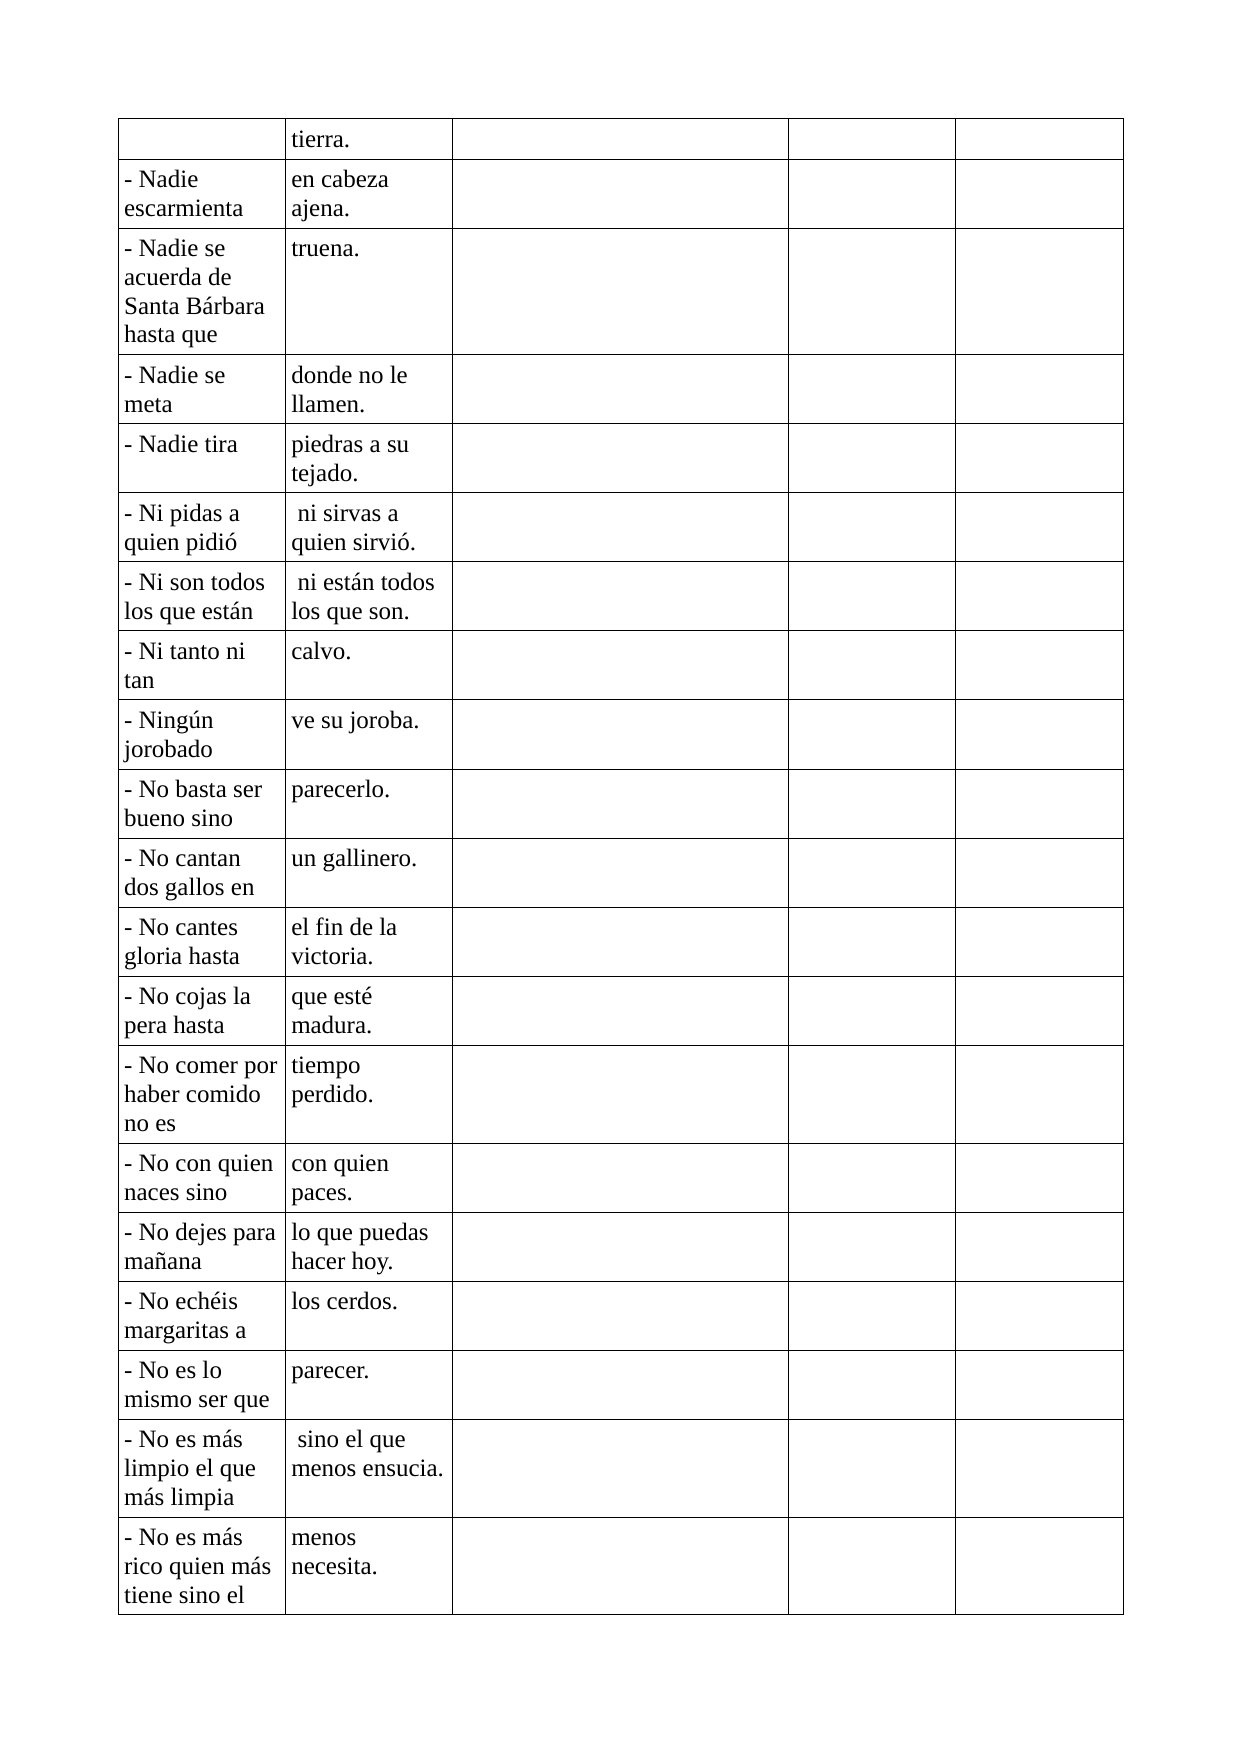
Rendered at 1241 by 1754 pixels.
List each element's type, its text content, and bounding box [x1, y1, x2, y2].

table_cell parecerlo. [286, 770, 452, 837]
table_cell [453, 562, 788, 630]
table_cell ni están todos los que son. [286, 562, 452, 630]
table_cell [956, 631, 1123, 699]
table_cell [789, 493, 955, 561]
table_cell - No echéis margaritas a [119, 1282, 285, 1350]
table_cell [956, 562, 1123, 630]
table_cell [789, 1282, 955, 1350]
table_cell [453, 160, 788, 227]
table_cell - No cantes gloria hasta [119, 908, 285, 976]
table_cell un gallinero. [286, 839, 452, 907]
table_cell - No cantan dos gallos en [119, 839, 285, 907]
table_cell con quien paces. [286, 1144, 452, 1212]
table_cell [453, 493, 788, 561]
table_cell - No es lo mismo ser que [119, 1351, 285, 1419]
table_cell que esté madura. [286, 977, 452, 1045]
table_cell [453, 1282, 788, 1350]
table_cell [789, 770, 955, 837]
table_cell [789, 229, 955, 354]
table_cell lo que puedas hacer hoy. [286, 1213, 452, 1281]
table_cell [789, 839, 955, 907]
table_cell [956, 700, 1123, 768]
table_cell [453, 1518, 788, 1614]
table_cell parecer. [286, 1351, 452, 1419]
table_cell [789, 1420, 955, 1517]
table_cell [789, 160, 955, 227]
table_cell - No comer por haber comido no es [119, 1046, 285, 1142]
table_cell [789, 119, 955, 158]
table_cell [789, 562, 955, 630]
table_cell [453, 424, 788, 492]
table_cell - No es más limpio el que más limpia [119, 1420, 285, 1517]
table_cell [956, 1420, 1123, 1517]
table_cell - Nadie se meta [119, 355, 285, 423]
table_cell - Ningún jorobado [119, 700, 285, 768]
table_cell - Ni tanto ni tan [119, 631, 285, 699]
table_cell [453, 1213, 788, 1281]
table_cell [956, 1144, 1123, 1212]
table_cell el fin de la victoria. [286, 908, 452, 976]
table_cell sino el que menos ensucia. [286, 1420, 452, 1517]
table_cell [956, 493, 1123, 561]
table_cell [453, 908, 788, 976]
table_cell los cerdos. [286, 1282, 452, 1350]
table_cell - No con quien naces sino [119, 1144, 285, 1212]
table_cell ni sirvas a quien sirvió. [286, 493, 452, 561]
table_cell [453, 1420, 788, 1517]
table_cell [453, 119, 788, 158]
table_cell calvo. [286, 631, 452, 699]
table_cell [956, 839, 1123, 907]
table_cell [956, 424, 1123, 492]
table_cell - No es más rico quien más tiene sino el [119, 1518, 285, 1614]
table_cell [453, 1046, 788, 1142]
table_cell menos necesita. [286, 1518, 452, 1614]
table_cell [956, 770, 1123, 837]
table_cell [956, 1046, 1123, 1142]
table_cell [453, 839, 788, 907]
table_cell [789, 1046, 955, 1142]
table_cell [789, 977, 955, 1045]
table_cell [453, 1351, 788, 1419]
table_cell - Nadie tira [119, 424, 285, 492]
table_cell [956, 160, 1123, 227]
table_cell [956, 977, 1123, 1045]
table_cell [453, 700, 788, 768]
table_cell [453, 229, 788, 354]
table_cell truena. [286, 229, 452, 354]
table_cell [789, 1144, 955, 1212]
table_cell - Nadie escarmienta [119, 160, 285, 227]
table_cell [789, 1351, 955, 1419]
table_cell donde no le llamen. [286, 355, 452, 423]
table_cell piedras a su tejado. [286, 424, 452, 492]
table_cell - No basta ser bueno sino [119, 770, 285, 837]
table_cell [453, 770, 788, 837]
table_cell [956, 119, 1123, 158]
table_cell [956, 229, 1123, 354]
table_cell [453, 1144, 788, 1212]
table_cell - Nadie se acuerda de Santa Bárbara hasta que [119, 229, 285, 354]
table_cell [453, 355, 788, 423]
table_cell - No dejes para mañana [119, 1213, 285, 1281]
table_cell [789, 700, 955, 768]
table_cell [956, 1213, 1123, 1281]
table_cell [789, 424, 955, 492]
table_cell [956, 908, 1123, 976]
table_cell [789, 1213, 955, 1281]
table_cell - No cojas la pera hasta [119, 977, 285, 1045]
table_cell [956, 1282, 1123, 1350]
table_cell [119, 119, 285, 158]
table_cell [789, 355, 955, 423]
table_cell - Ni pidas a quien pidió [119, 493, 285, 561]
table_cell [789, 631, 955, 699]
table_cell [956, 1518, 1123, 1614]
table_cell [789, 1518, 955, 1614]
table_cell en cabeza ajena. [286, 160, 452, 227]
table_cell [956, 355, 1123, 423]
table_cell tierra. [286, 119, 452, 158]
table_cell [789, 908, 955, 976]
table_cell ve su joroba. [286, 700, 452, 768]
table_cell [453, 631, 788, 699]
table_cell [956, 1351, 1123, 1419]
table_cell tiempo perdido. [286, 1046, 452, 1142]
table_cell - Ni son todos los que están [119, 562, 285, 630]
table_cell [453, 977, 788, 1045]
